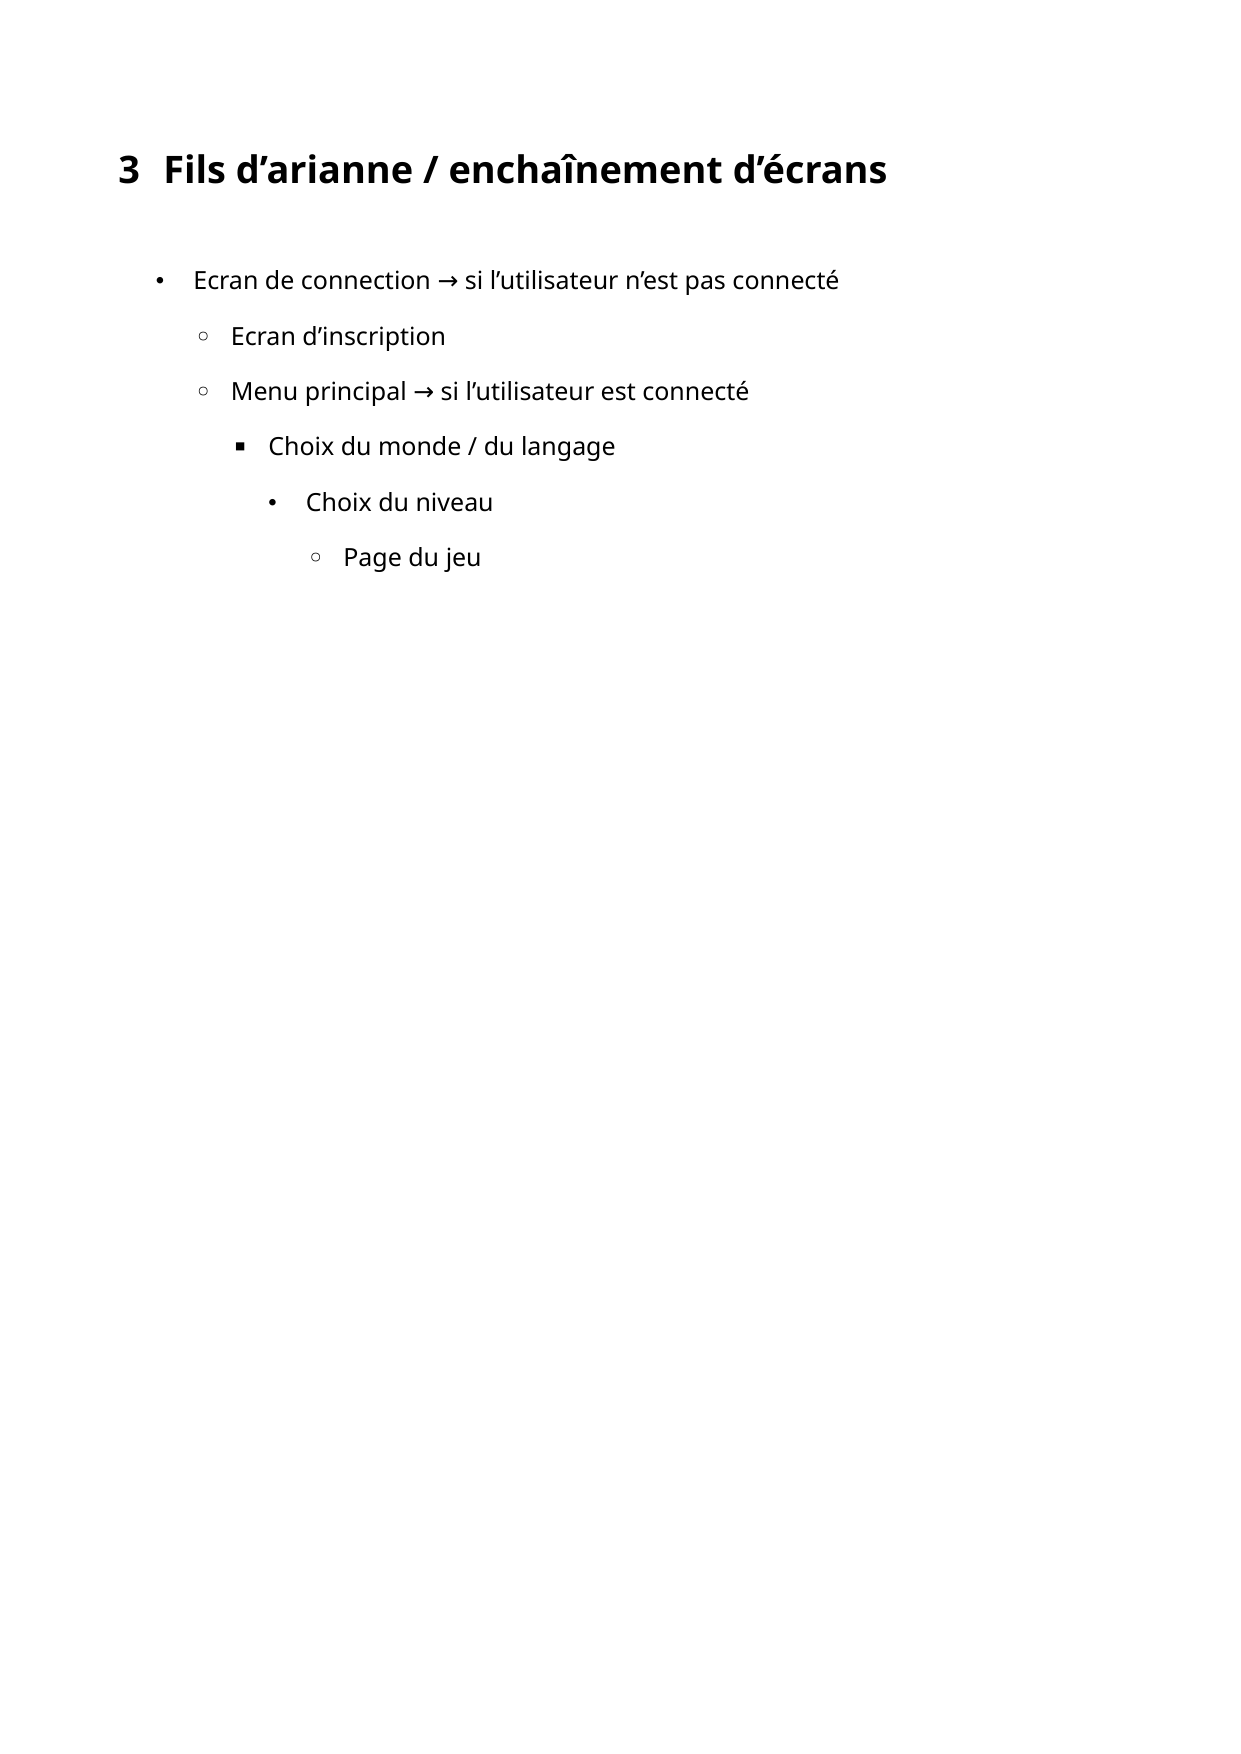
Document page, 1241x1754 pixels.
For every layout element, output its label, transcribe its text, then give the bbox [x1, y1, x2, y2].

list Page du jeu [306, 540, 1122, 574]
list Choix du monde / du langage [231, 429, 1122, 463]
subtitle Fils d’arianne / enchaînement d’écrans [118, 143, 1122, 195]
list Menu principal → si l’utilisateur est connecté [193, 373, 1122, 408]
list Choix du niveau [268, 484, 1122, 518]
list Ecran d’inscription [193, 318, 1122, 352]
list Ecran de connection → si l’utilisateur n’est pas connecté [156, 263, 1122, 297]
